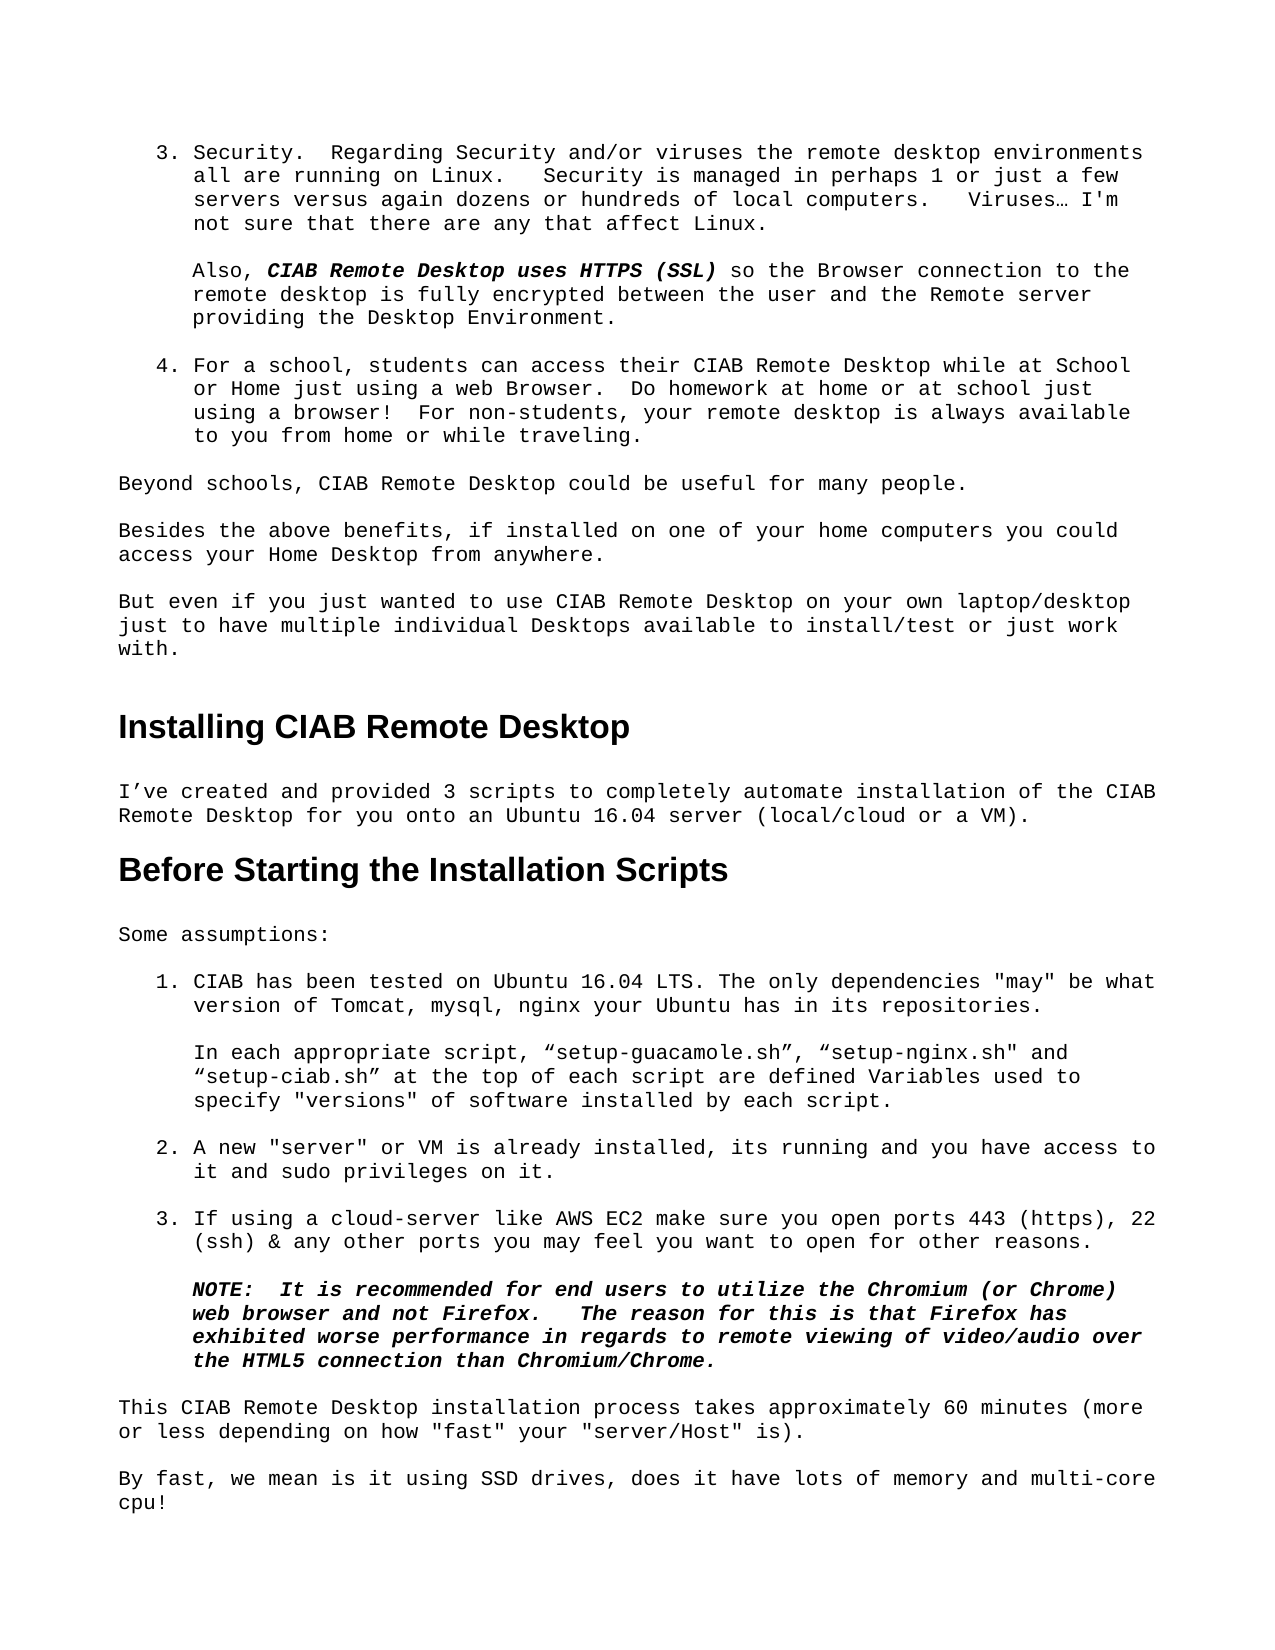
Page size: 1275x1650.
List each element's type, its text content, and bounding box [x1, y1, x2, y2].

subtitle Before Starting the Installation Scripts [118, 849, 1157, 888]
text Besides the above benefits, if installed on one of your home computers you could access your Home Desktop from anywhere. [118, 520, 1157, 567]
text By fast, we mean is it using SSD drives, does it have lots of memory and multi-core cpu! [118, 1468, 1157, 1515]
list CIAB has been tested on Ubuntu 16.04 LTS. The only dependencies "may" be what version of Tomcat, mysql, nginx your Ubuntu has in its repositories. [156, 971, 1157, 1019]
list A new "server" or VM is already installed, its running and you have access to it and sudo privileges on it. [156, 1137, 1157, 1184]
text Beyond schools, CIAB Remote Desktop could be useful for many people. [118, 473, 1157, 496]
list For a school, students can access their CIAB Remote Desktop while at School or Home just using a web Browser. Do homework at home or at school just using a browser! For non-students, your remote desktop is always available to you from home or while traveling. [156, 354, 1157, 449]
text Also, CIAB Remote Desktop uses HTTPS (SSL) so the Browser connection to the remote desktop is fully encrypted between the user and the Remote server providing the Desktop Environment. [192, 260, 1157, 331]
list Security. Regarding Security and/or viruses the remote desktop environments all are running on Linux. Security is managed in perhaps 1 or just a few servers versus again dozens or hundreds of local computers. Viruses… I'm not sure that there are any that affect Linux. [156, 142, 1157, 236]
subtitle Installing CIAB Remote Desktop [118, 706, 1157, 745]
text NOTE: It is recommended for end users to utilize the Chromium (or Chrome) web browser and not Firefox. The reason for this is that Firefox has exhibited worse performance in regards to remote viewing of video/audio over the HTML5 connection than Chromium/Chrome. [192, 1279, 1157, 1373]
list If using a cloud-server like AWS EC2 make sure you open ports 443 (https), 22 (ssh) & any other ports you may feel you want to open for other reasons. [156, 1208, 1157, 1255]
text This CIAB Remote Desktop installation process takes approximately 60 minutes (more or less depending on how "fast" your "server/Host" is). [118, 1397, 1157, 1444]
text Some assumptions: [118, 924, 1157, 948]
text I’ve created and provided 3 scripts to completely automate installation of the CIAB Remote Desktop for you onto an Ubuntu 16.04 server (local/cloud or a VM). [118, 781, 1157, 828]
list In each appropriate script, “setup-guacamole.sh”, “setup-nginx.sh" and “setup-ciab.sh” at the top of each script are defined Variables used to specify "versions" of software installed by each script. [156, 1042, 1157, 1113]
text But even if you just wanted to use CIAB Remote Desktop on your own laptop/desktop just to have multiple individual Desktops available to install/test or just work with. [118, 591, 1157, 662]
